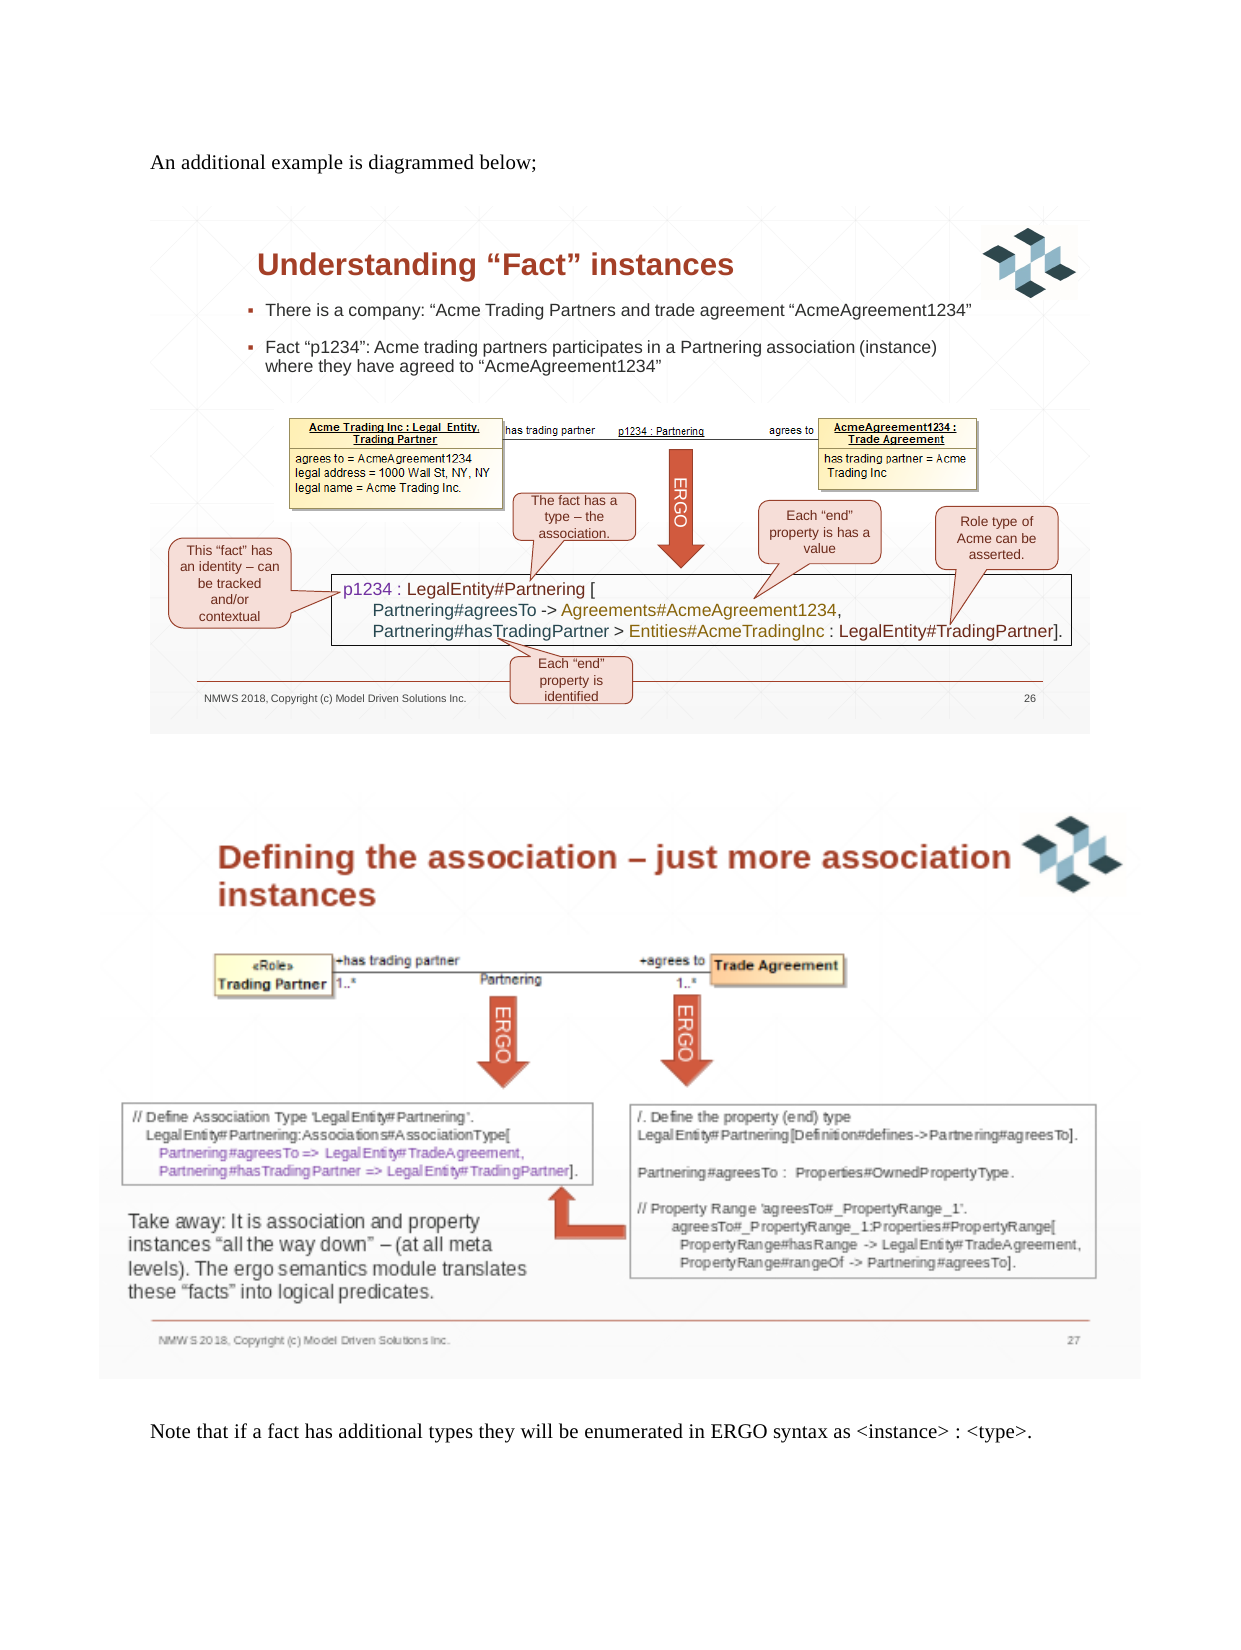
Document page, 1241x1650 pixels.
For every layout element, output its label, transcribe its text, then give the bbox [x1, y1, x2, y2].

text Note that if a fact has additional types they will be enumerated in ERGO syntax as <instance> : <type>. [150, 1419, 1090, 1443]
text An additional example is diagrammed below; [150, 150, 1090, 174]
